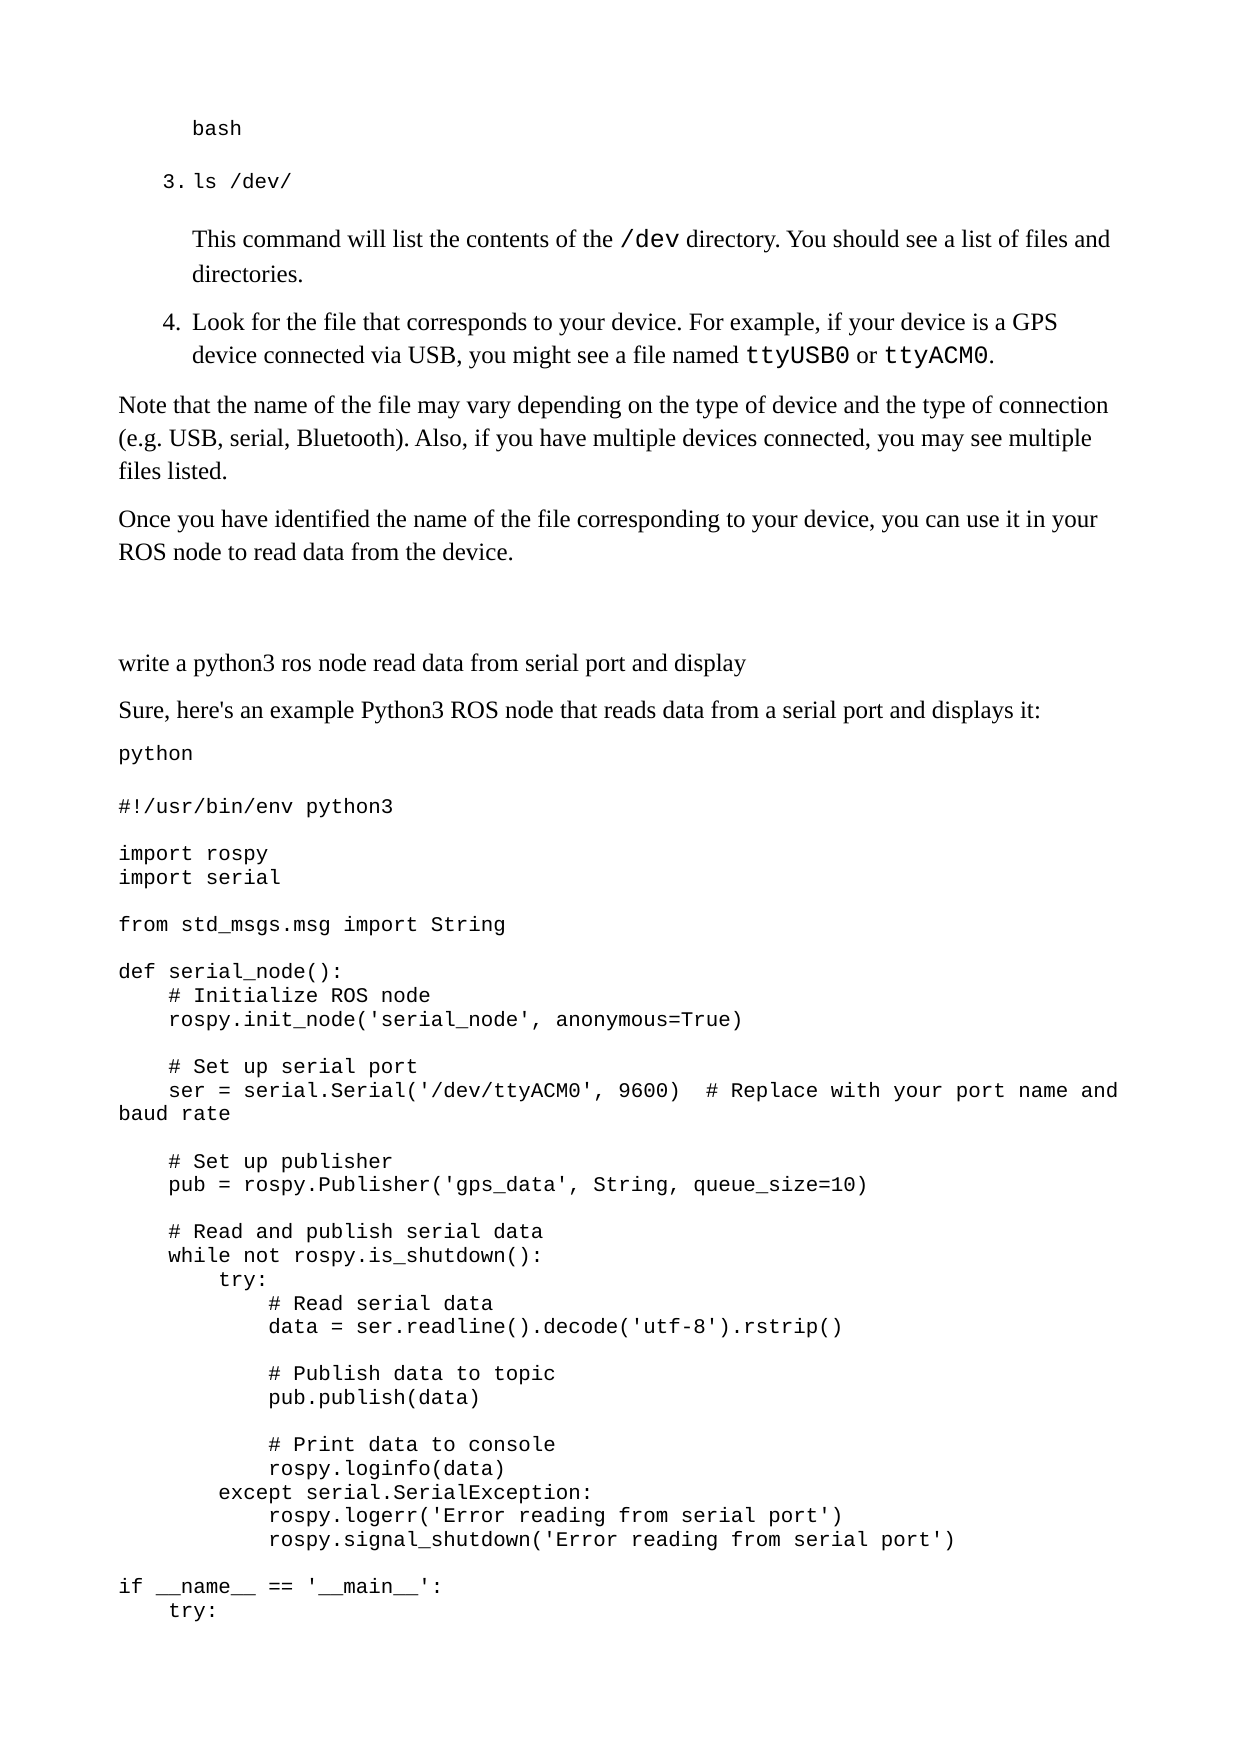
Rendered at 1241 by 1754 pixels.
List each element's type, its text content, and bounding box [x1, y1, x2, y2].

text try: [118, 1269, 1122, 1292]
text import rospy [118, 843, 1122, 867]
text rospy.loginfo(data) [118, 1458, 1122, 1482]
text rospy.signal_shutdown('Error reading from serial port') [118, 1529, 1122, 1553]
text from std_msgs.msg import String [118, 914, 1122, 938]
text #!/usr/bin/env python3 [118, 796, 1122, 819]
text # Read and publish serial data [118, 1222, 1122, 1245]
text # Set up serial port [118, 1056, 1122, 1080]
text # Initialize ROS node [118, 985, 1122, 1009]
text Note that the name of the file may vary depending on the type of device and the type of connection (e.g. USB, serial, Bluetooth). Also, if you have multiple devices connected, you may see multiple files listed. [118, 390, 1122, 485]
text def serial_node(): [118, 961, 1122, 985]
text python [118, 743, 1122, 766]
list bash [162, 118, 1122, 142]
text # Print data to console [118, 1434, 1122, 1458]
text ser = serial.Serial('/dev/ttyACM0', 9600) # Replace with your port name and baud rate [118, 1080, 1122, 1127]
text rospy.init_node('serial_node', anonymous=True) [118, 1009, 1122, 1032]
text Once you have identified the name of the file corresponding to your device, you can use it in your ROS node to read data from the device. [118, 504, 1122, 566]
text data = ser.readline().decode('utf-8').rstrip() [118, 1316, 1122, 1340]
text # Read serial data [118, 1292, 1122, 1316]
text rospy.logerr('Error reading from serial port') [118, 1505, 1122, 1529]
text Sure, here's an example Python3 ROS node that reads data from a serial port and displays it: [118, 695, 1122, 724]
text # Publish data to topic [118, 1363, 1122, 1387]
text except serial.SerialException: [118, 1482, 1122, 1505]
text write a python3 ros node read data from serial port and display [118, 648, 1122, 676]
list This command will list the contents of the /dev directory. You should see a list of files and directories. [162, 224, 1122, 288]
text if __name__ == '__main__': [118, 1576, 1122, 1600]
text while not rospy.is_shutdown(): [118, 1245, 1122, 1269]
list ls /dev/ [162, 171, 1122, 195]
list Look for the file that corresponds to your device. For example, if your device is a GPS device connected via USB, you might see a file named ttyUSB0 or ttyACM0. [162, 307, 1122, 371]
text pub = rospy.Publisher('gps_data', String, queue_size=10) [118, 1174, 1122, 1198]
text try: [118, 1600, 1122, 1623]
text pub.publish(data) [118, 1387, 1122, 1411]
text import serial [118, 867, 1122, 891]
text # Set up publisher [118, 1151, 1122, 1174]
